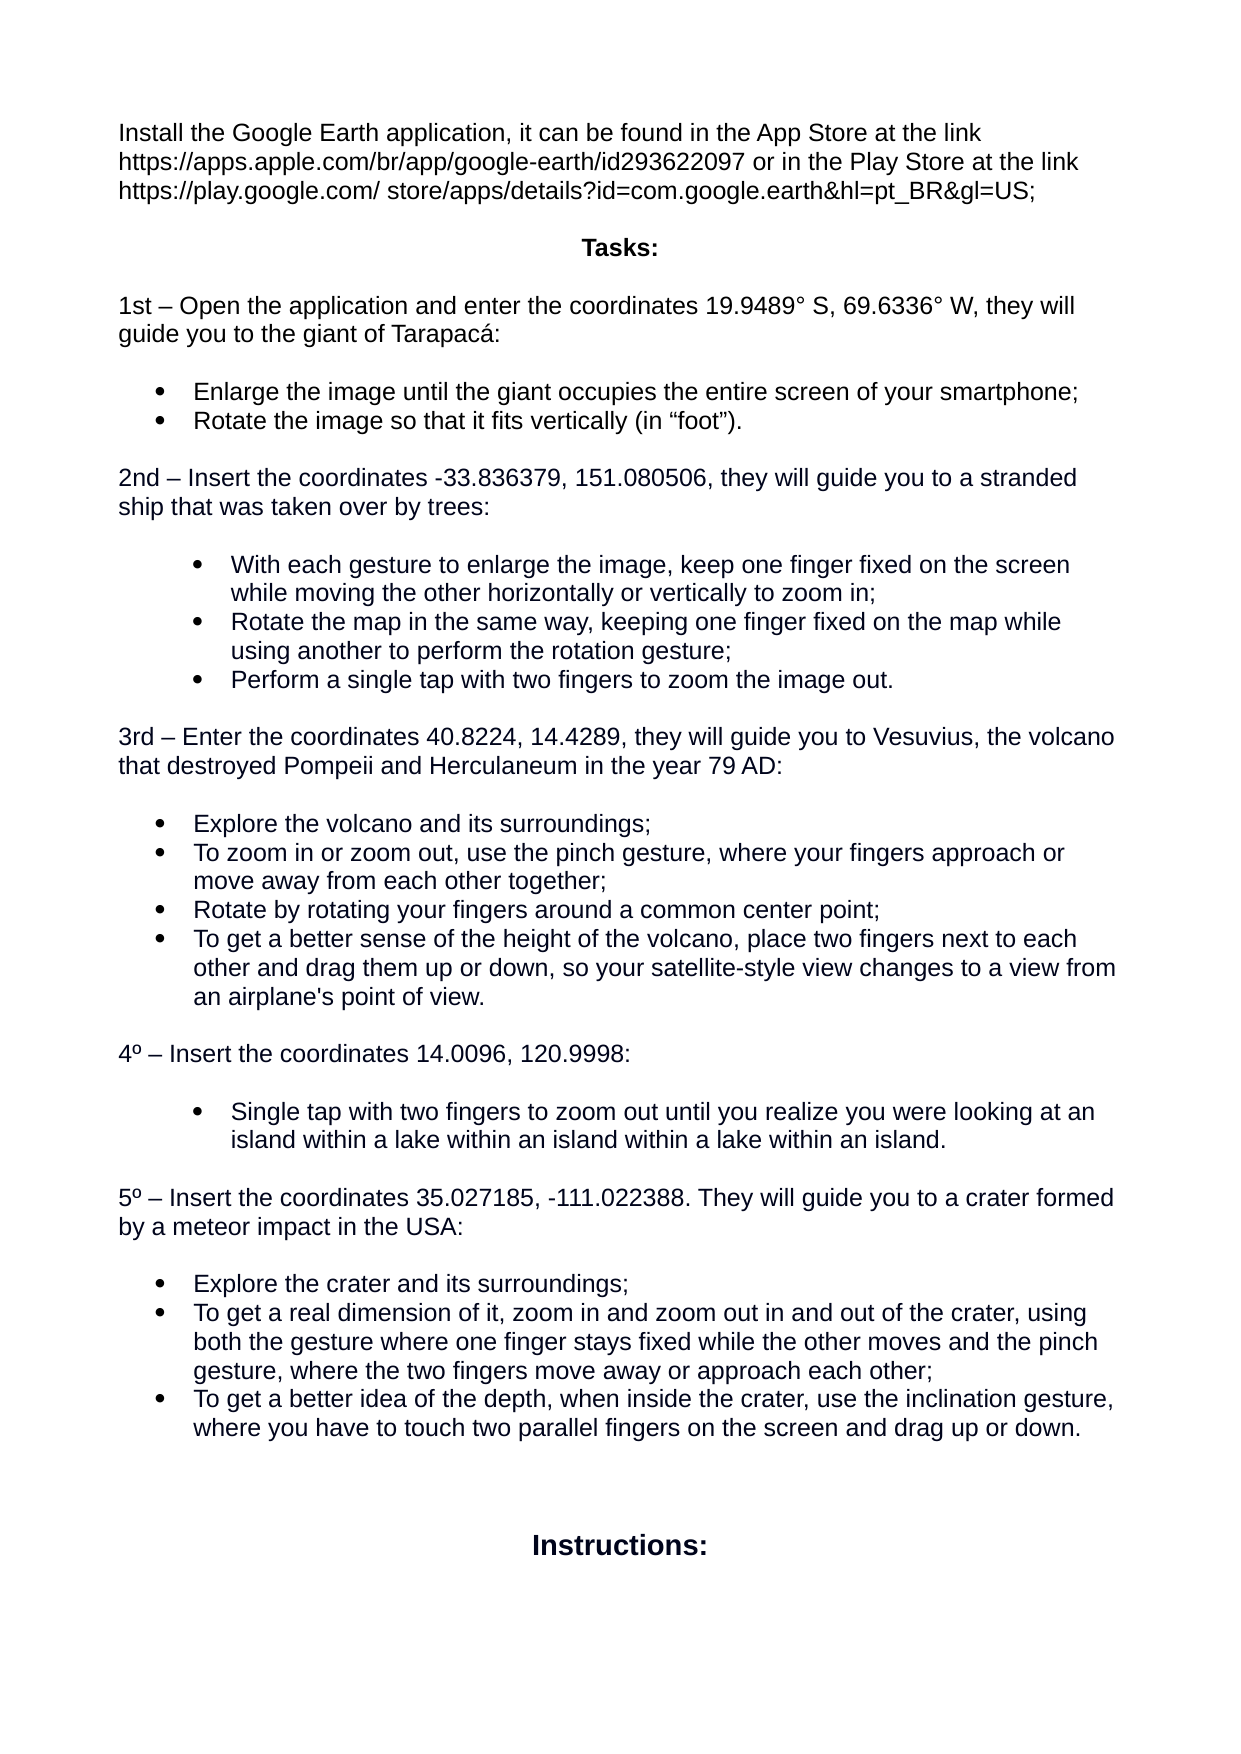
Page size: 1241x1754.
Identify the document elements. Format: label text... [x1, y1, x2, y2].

list Enlarge the image until the giant occupies the entire screen of your smartphone; [156, 377, 1122, 406]
list Rotate the map in the same way, keeping one finger fixed on the map while using another to perform the rotation gesture; [193, 607, 1122, 665]
list To get a real dimension of it, zoom in and zoom out in and out of the crater, using both the gesture where one finger stays fixed while the other moves and the pinch gesture, where the two fingers move away or approach each other; [156, 1298, 1122, 1384]
list Explore the crater and its surroundings; [156, 1269, 1122, 1298]
list To get a better idea of ​​the depth, when inside the crater, use the inclination gesture, where you have to touch two parallel fingers on the screen and drag up or down. [156, 1384, 1122, 1442]
text 4º – Insert the coordinates 14.0096, 120.9998: [118, 1039, 1122, 1068]
text Tasks: [118, 233, 1122, 262]
list Single tap with two fingers to zoom out until you realize you were looking at an island within a lake within an island within a lake within an island. [193, 1097, 1122, 1154]
text 3rd – Enter the coordinates 40.8224, 14.4289, they will guide you to Vesuvius, the volcano that destroyed Pompeii and Herculaneum in the year 79 AD: [118, 722, 1122, 780]
text 2nd – Insert the coordinates -33.836379, 151.080506, they will guide you to a stranded ship that was taken over by trees: [118, 463, 1122, 521]
list To get a better sense of the height of the volcano, place two fingers next to each other and drag them up or down, so your satellite-style view changes to a view from an airplane's point of view. [156, 924, 1122, 1010]
text 1st – Open the application and enter the coordinates 19.9489° S, 69.6336° W, they will guide you to the giant of Tarapacá: [118, 291, 1122, 348]
list Rotate by rotating your fingers around a common center point; [156, 895, 1122, 924]
list Explore the volcano and its surroundings; [156, 809, 1122, 837]
text Install the Google Earth application, it can be found in the App Store at the link https://apps.apple.com/br/app/google-earth/id293622097 or in the Play Store at the link https://play.google.com/ store/apps/details?id=com.google.earth&hl=pt_BR&gl=US; [118, 118, 1122, 204]
list Rotate the image so that it fits vertically (in “foot”). [156, 406, 1122, 434]
list With each gesture to enlarge the image, keep one finger fixed on the screen while moving the other horizontally or vertically to zoom in; [193, 549, 1122, 607]
text Instructions: [118, 1528, 1122, 1562]
list Perform a single tap with two fingers to zoom the image out. [193, 665, 1122, 694]
text 5º – Insert the coordinates 35.027185, -111.022388. They will guide you to a crater formed by a meteor impact in the USA: [118, 1183, 1122, 1240]
list To zoom in or zoom out, use the pinch gesture, where your fingers approach or move away from each other together; [156, 837, 1122, 895]
